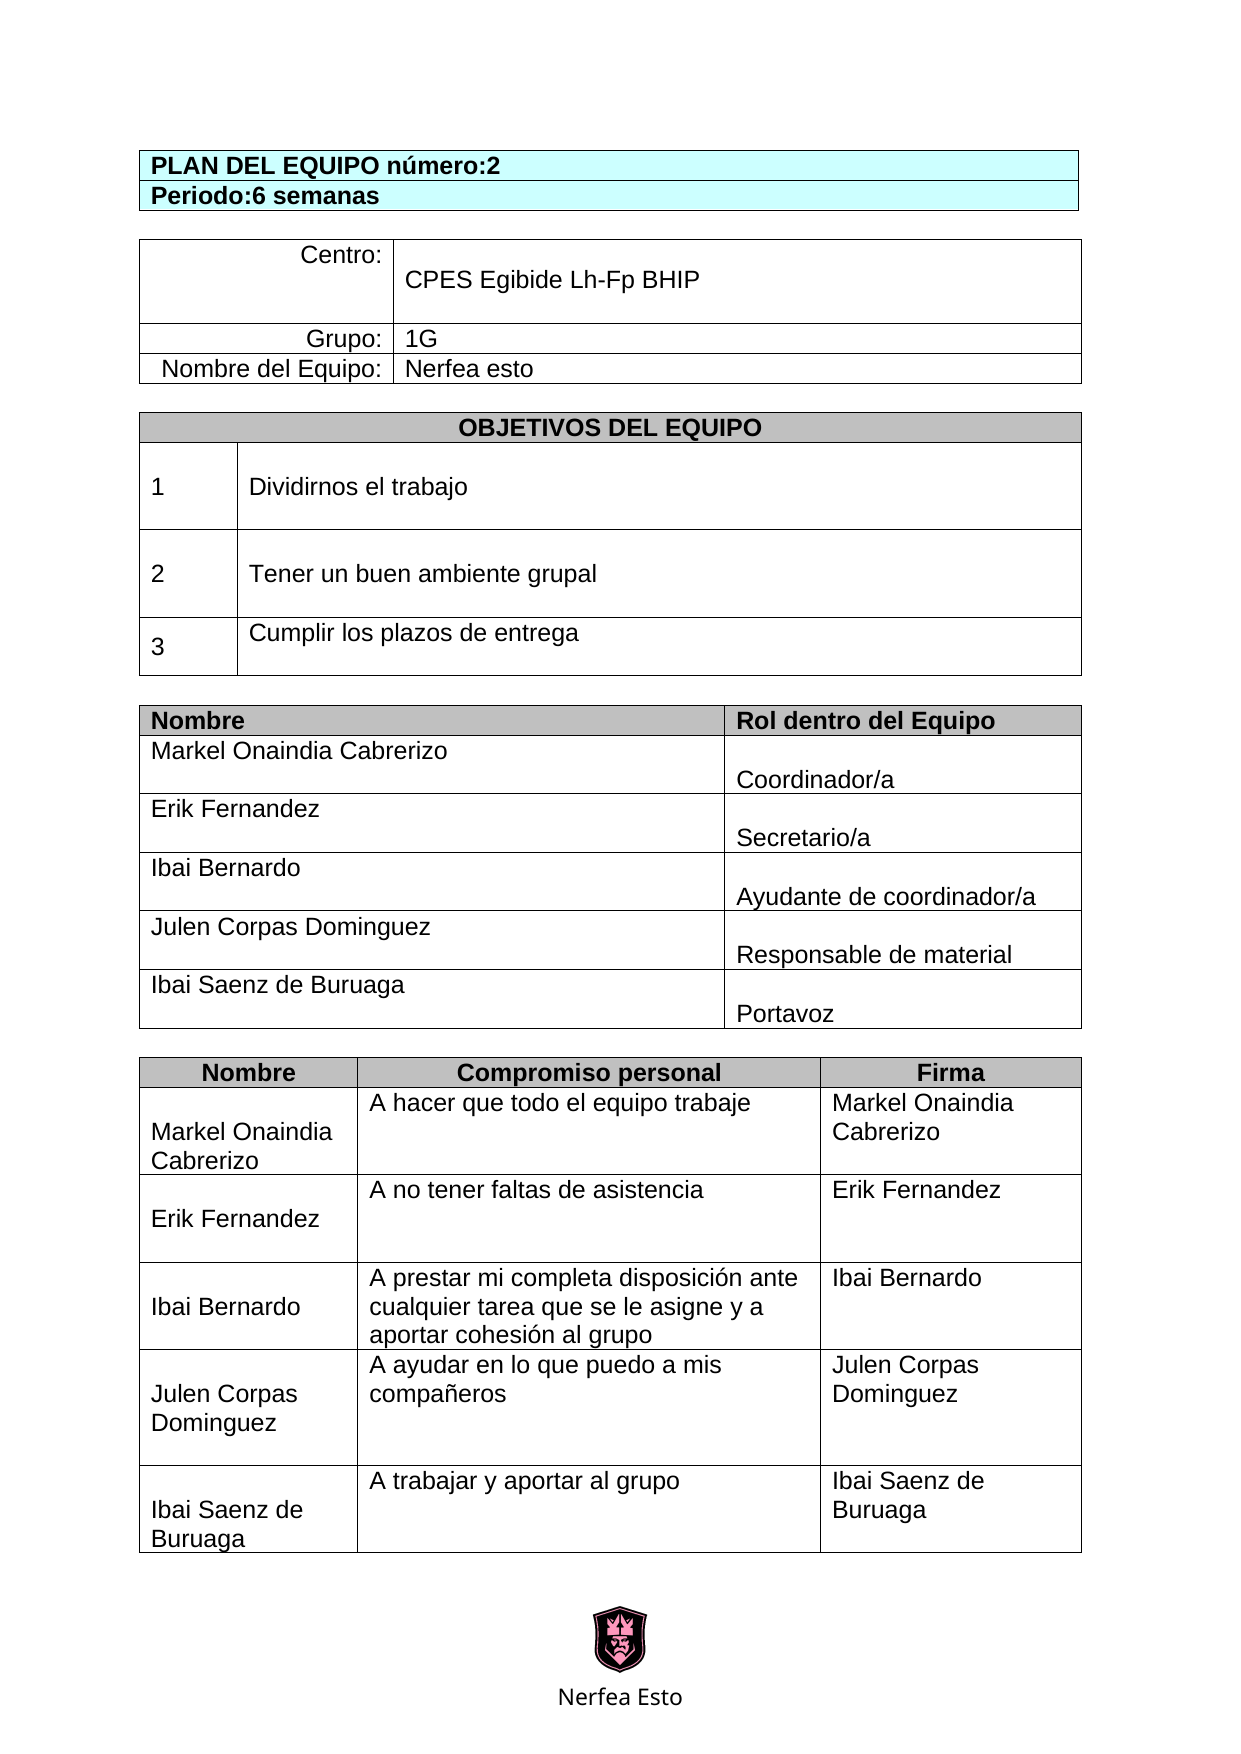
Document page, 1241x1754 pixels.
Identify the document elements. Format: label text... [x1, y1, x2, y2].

table_cell 1G [394, 324, 1081, 353]
table_cell Erik Fernandez [821, 1175, 1081, 1262]
table_cell A ayudar en lo que puedo a mis compañeros [358, 1350, 820, 1465]
table_cell Ayudante de coordinador/a [725, 853, 1081, 910]
table_cell A hacer que todo el equipo trabaje [358, 1088, 820, 1174]
table_header Compromiso personal [358, 1058, 820, 1087]
table_cell Ibai Bernardo [140, 1263, 357, 1349]
table_header Nombre [140, 1058, 357, 1087]
table_header CPES Egibide Lh-Fp BHIP [394, 240, 1081, 323]
table_header Rol dentro del Equipo [725, 706, 1081, 735]
table_header Nombre [140, 706, 724, 735]
table_cell Periodo:6 semanas [140, 181, 1078, 209]
table_cell Markel Onaindia Cabrerizo [140, 1088, 357, 1174]
table_cell A no tener faltas de asistencia [358, 1175, 820, 1262]
table_cell Ibai Saenz de Buruaga [140, 1466, 357, 1552]
table_cell Julen Corpas Dominguez [140, 1350, 357, 1465]
table_cell Grupo: [140, 324, 393, 353]
table_cell 3 [140, 618, 237, 675]
table_cell Erik Fernandez [140, 1175, 357, 1262]
table_cell Markel Onaindia Cabrerizo [140, 736, 724, 793]
table_cell Julen Corpas Dominguez [140, 911, 724, 969]
table_header Centro: [140, 240, 393, 323]
table_header OBJETIVOS DEL EQUIPO [140, 413, 1081, 442]
table_header Firma [821, 1058, 1081, 1087]
table_cell Responsable de material [725, 911, 1081, 969]
table_cell Ibai Bernardo [821, 1263, 1081, 1349]
table_cell 2 [140, 530, 237, 617]
table_cell Tener un buen ambiente grupal [238, 530, 1081, 617]
table_cell Cumplir los plazos de entrega [238, 618, 1081, 675]
table_cell Portavoz [725, 970, 1081, 1027]
table_cell Coordinador/a [725, 736, 1081, 793]
table_header PLAN DEL EQUIPO número:2 [140, 151, 1078, 180]
table_cell Dividirnos el trabajo [238, 443, 1081, 529]
table_cell Markel Onaindia Cabrerizo [821, 1088, 1081, 1174]
table_cell Erik Fernandez [140, 794, 724, 852]
table_cell Julen Corpas Dominguez [821, 1350, 1081, 1465]
table_cell Nombre del Equipo: [140, 354, 393, 382]
table_cell Ibai Saenz de Buruaga [821, 1466, 1081, 1552]
table_cell Secretario/a [725, 794, 1081, 852]
table_cell A prestar mi completa disposición ante cualquier tarea que se le asigne y a aportar cohesión al grupo [358, 1263, 820, 1349]
table_cell Nerfea esto [394, 354, 1081, 382]
table_cell A trabajar y aportar al grupo [358, 1466, 820, 1552]
picture [551, 1601, 689, 1678]
table_cell Ibai Bernardo [140, 853, 724, 910]
table_cell 1 [140, 443, 237, 529]
table_cell Ibai Saenz de Buruaga [140, 970, 724, 1027]
